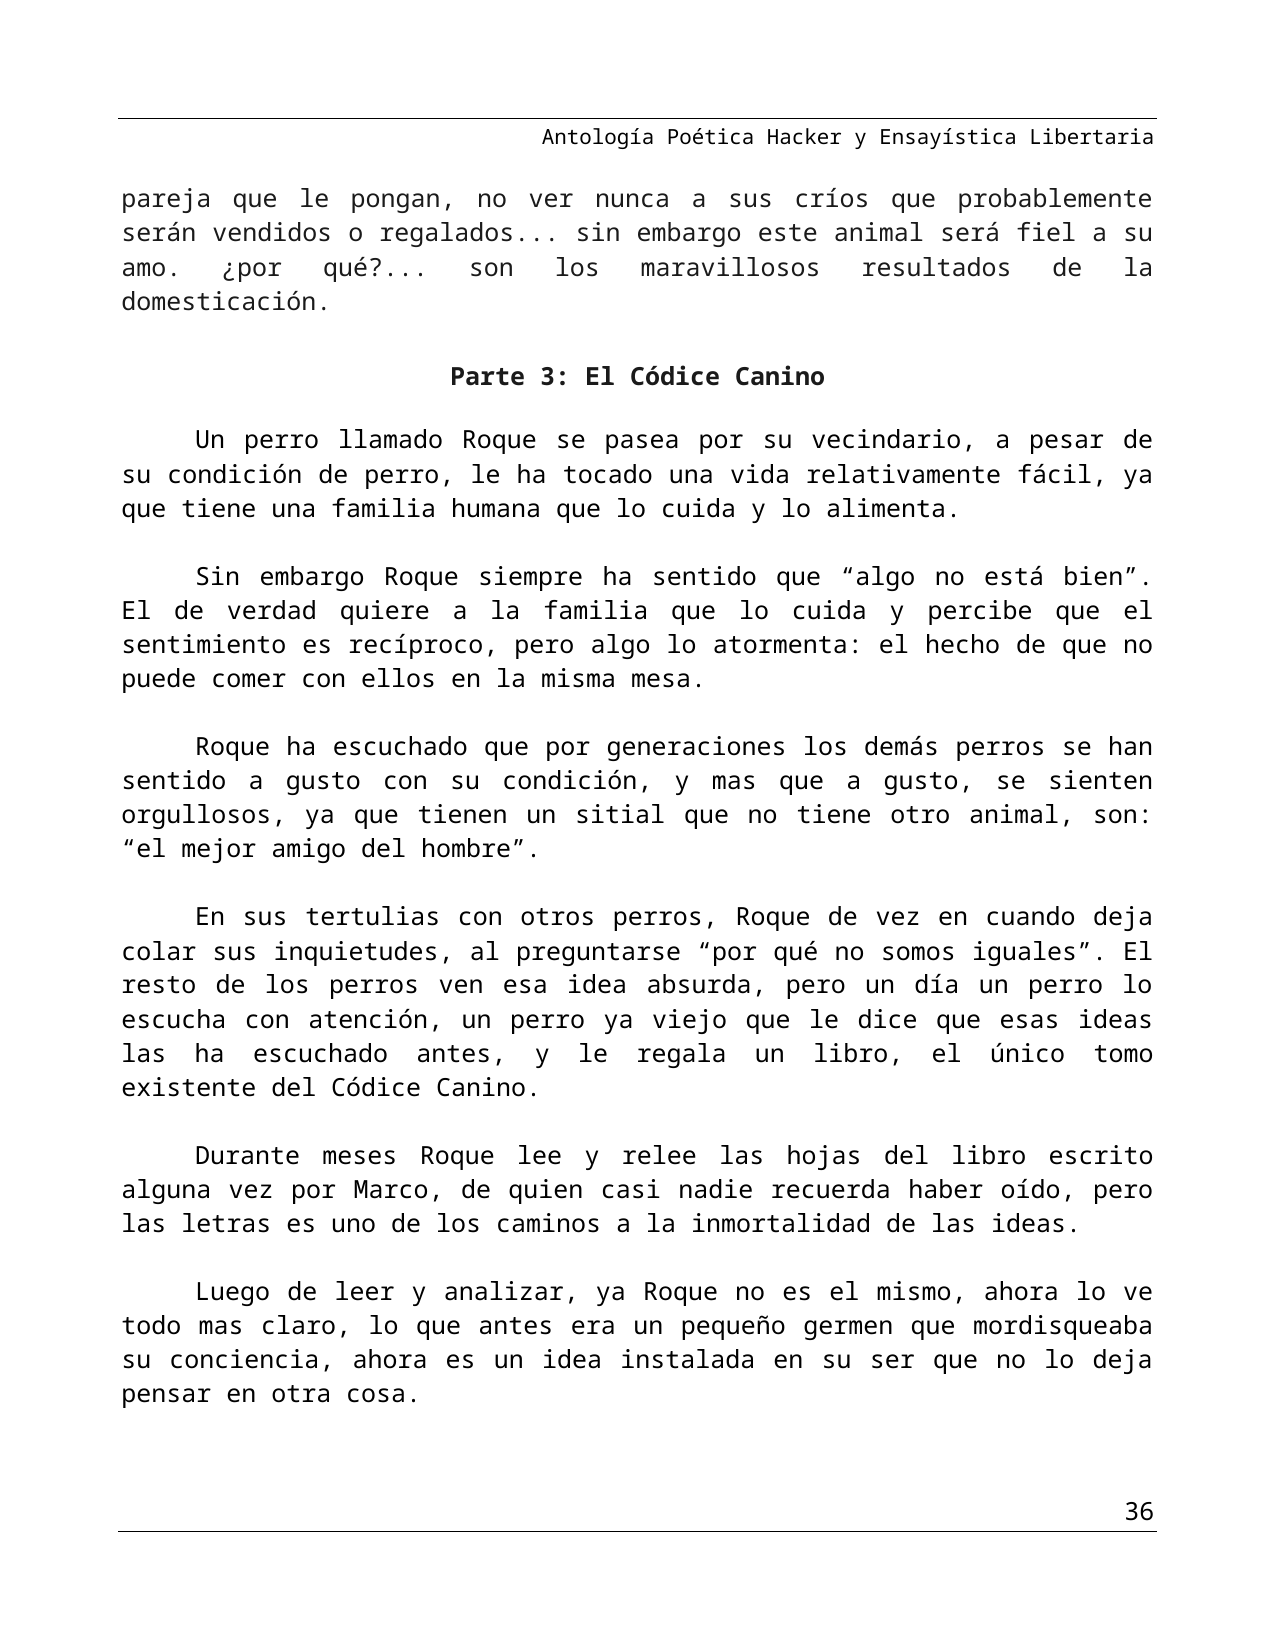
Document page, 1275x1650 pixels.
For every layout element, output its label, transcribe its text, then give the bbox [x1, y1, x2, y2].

text pareja que le pongan, no ver nunca a sus críos que probablemente serán vendidos o regalados... sin embargo este animal será fiel a su amo. ¿por qué?... son los maravillosos resultados de la domesticación. [121, 181, 1154, 317]
text Luego de leer y analizar, ya Roque no es el mismo, ahora lo ve todo mas claro, lo que antes era un pequeño germen que mordisqueaba su conciencia, ahora es un idea instalada en su ser que no lo deja pensar en otra cosa. [121, 1274, 1154, 1410]
text Parte 3: El Códice Canino [121, 359, 1154, 393]
text Durante meses Roque lee y relee las hojas del libro escrito alguna vez por Marco, de quien casi nadie recuerda haber oído, pero las letras es uno de los caminos a la inmortalidad de las ideas. [121, 1137, 1154, 1240]
text Roque ha escuchado que por generaciones los demás perros se han sentido a gusto con su condición, y mas que a gusto, se sienten orgullosos, ya que tienen un sitial que no tiene otro animal, son: “el mejor amigo del hombre”. [121, 729, 1154, 865]
text Sin embargo Roque siempre ha sentido que “algo no está bien”. El de verdad quiere a la familia que lo cuida y percibe que el sentimiento es recíproco, pero algo lo atormenta: el hecho de que no puede comer con ellos en la misma mesa. [121, 558, 1154, 695]
text En sus tertulias con otros perros, Roque de vez en cuando deja colar sus inquietudes, al preguntarse “por qué no somos iguales”. El resto de los perros ven esa idea absurda, pero un día un perro lo escucha con atención, un perro ya viejo que le dice que esas ideas las ha escuchado antes, y le regala un libro, el único tomo existente del Códice Canino. [121, 899, 1154, 1103]
text Un perro llamado Roque se pasea por su vecindario, a pesar de su condición de perro, le ha tocado una vida relativamente fácil, ya que tiene una familia humana que lo cuida y lo alimenta. [121, 422, 1154, 524]
